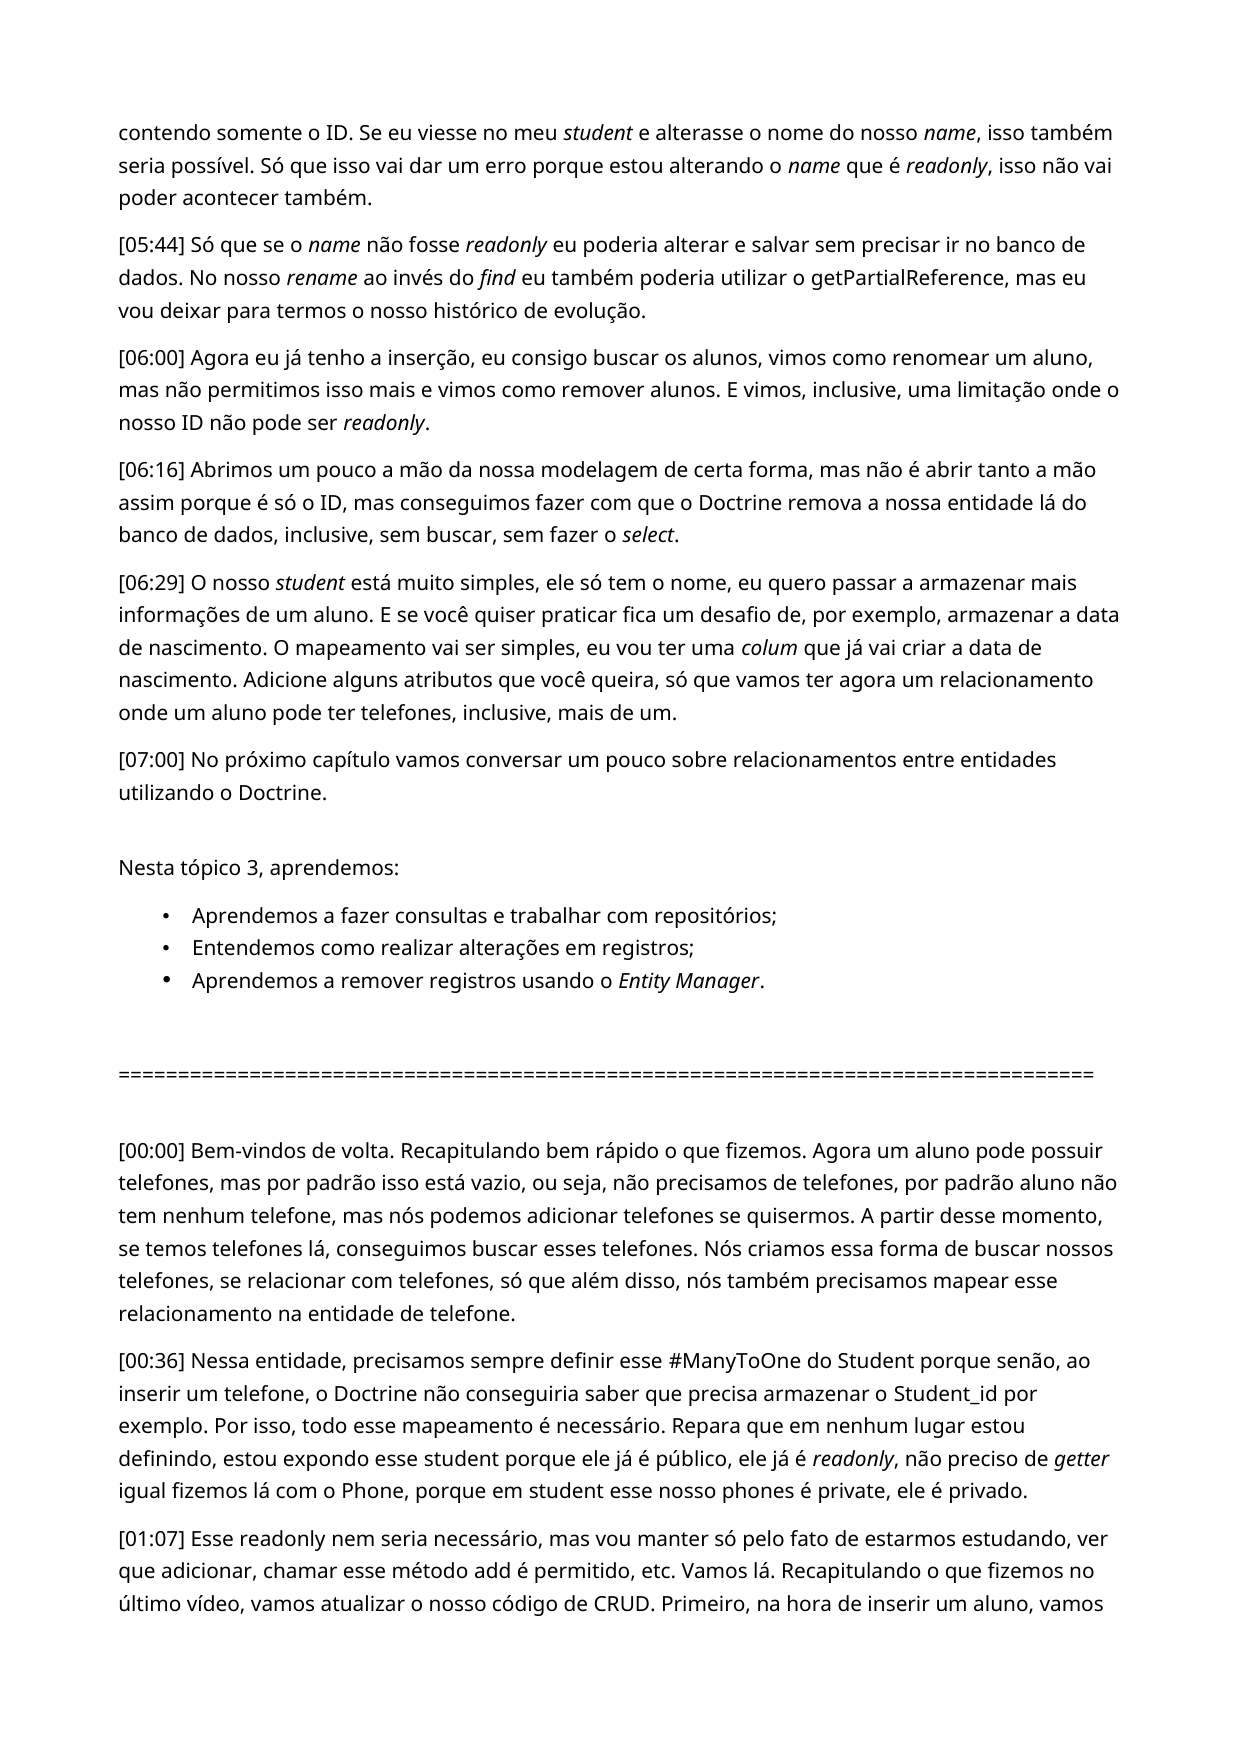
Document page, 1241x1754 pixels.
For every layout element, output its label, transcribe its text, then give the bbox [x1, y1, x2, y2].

text [05:44] Só que se o name não fosse readonly eu poderia alterar e salvar sem precisar ir no banco de dados. No nosso rename ao invés do find eu também poderia utilizar o getPartialReference, mas eu vou deixar para termos o nosso histórico de evolução. [118, 231, 1122, 324]
text ================================================================================== [118, 1060, 1122, 1089]
list Entendemos como realizar alterações em registros; [162, 933, 1122, 962]
text [01:07] Esse readonly nem seria necessário, mas vou manter só pelo fato de estarmos estudando, ver que adicionar, chamar esse método add é permitido, etc. Vamos lá. Recapitulando o que fizemos no último vídeo, vamos atualizar o nosso código de CRUD. Primeiro, na hora de inserir um aluno, vamos [118, 1524, 1122, 1617]
text [07:00] No próximo capítulo vamos conversar um pouco sobre relacionamentos entre entidades utilizando o Doctrine. [118, 745, 1122, 806]
text Nesta tópico 3, aprendemos: [118, 853, 1122, 882]
text [06:16] Abrimos um pouco a mão da nossa modelagem de certa forma, mas não é abrir tanto a mão assim porque é só o ID, mas conseguimos fazer com que o Doctrine remova a nossa entidade lá do banco de dados, inclusive, sem buscar, sem fazer o select. [118, 455, 1122, 549]
text contendo somente o ID. Se eu viesse no meu student e alterasse o nome do nosso name, isso também seria possível. Só que isso vai dar um erro porque estou alterando o name que é readonly, isso não vai poder acontecer também. [118, 118, 1122, 212]
text [00:36] Nessa entidade, precisamos sempre definir esse #ManyToOne do Student porque senão, ao inserir um telefone, o Doctrine não conseguiria saber que precisa armazenar o Student_id por exemplo. Por isso, todo esse mapeamento é necessário. Repara que em nenhum lugar estou definindo, estou expondo esse student porque ele já é público, ele já é readonly, não preciso de getter igual fizemos lá com o Phone, porque em student esse nosso phones é private, ele é privado. [118, 1346, 1122, 1505]
text [00:00] Bem-vindos de volta. Recapitulando bem rápido o que fizemos. Agora um aluno pode possuir telefones, mas por padrão isso está vazio, ou seja, não precisamos de telefones, por padrão aluno não tem nenhum telefone, mas nós podemos adicionar telefones se quisermos. A partir desse momento, se temos telefones lá, conseguimos buscar esses telefones. Nós criamos essa forma de buscar nossos telefones, se relacionar com telefones, só que além disso, nós também precisamos mapear esse relacionamento na entidade de telefone. [118, 1136, 1122, 1327]
text [06:29] O nosso student está muito simples, ele só tem o nome, eu quero passar a armazenar mais informações de um aluno. E se você quiser praticar fica um desafio de, por exemplo, armazenar a data de nascimento. O mapeamento vai ser simples, eu vou ter uma colum que já vai criar a data de nascimento. Adicione alguns atributos que você queira, só que vamos ter agora um relacionamento onde um aluno pode ter telefones, inclusive, mais de um. [118, 568, 1122, 727]
list Aprendemos a remover registros usando o Entity Manager. [162, 966, 1122, 994]
text [06:00] Agora eu já tenho a inserção, eu consigo buscar os alunos, vimos como renomear um aluno, mas não permitimos isso mais e vimos como remover alunos. E vimos, inclusive, uma limitação onde o nosso ID não pode ser readonly. [118, 343, 1122, 437]
list Aprendemos a fazer consultas e trabalhar com repositórios; [162, 901, 1122, 929]
